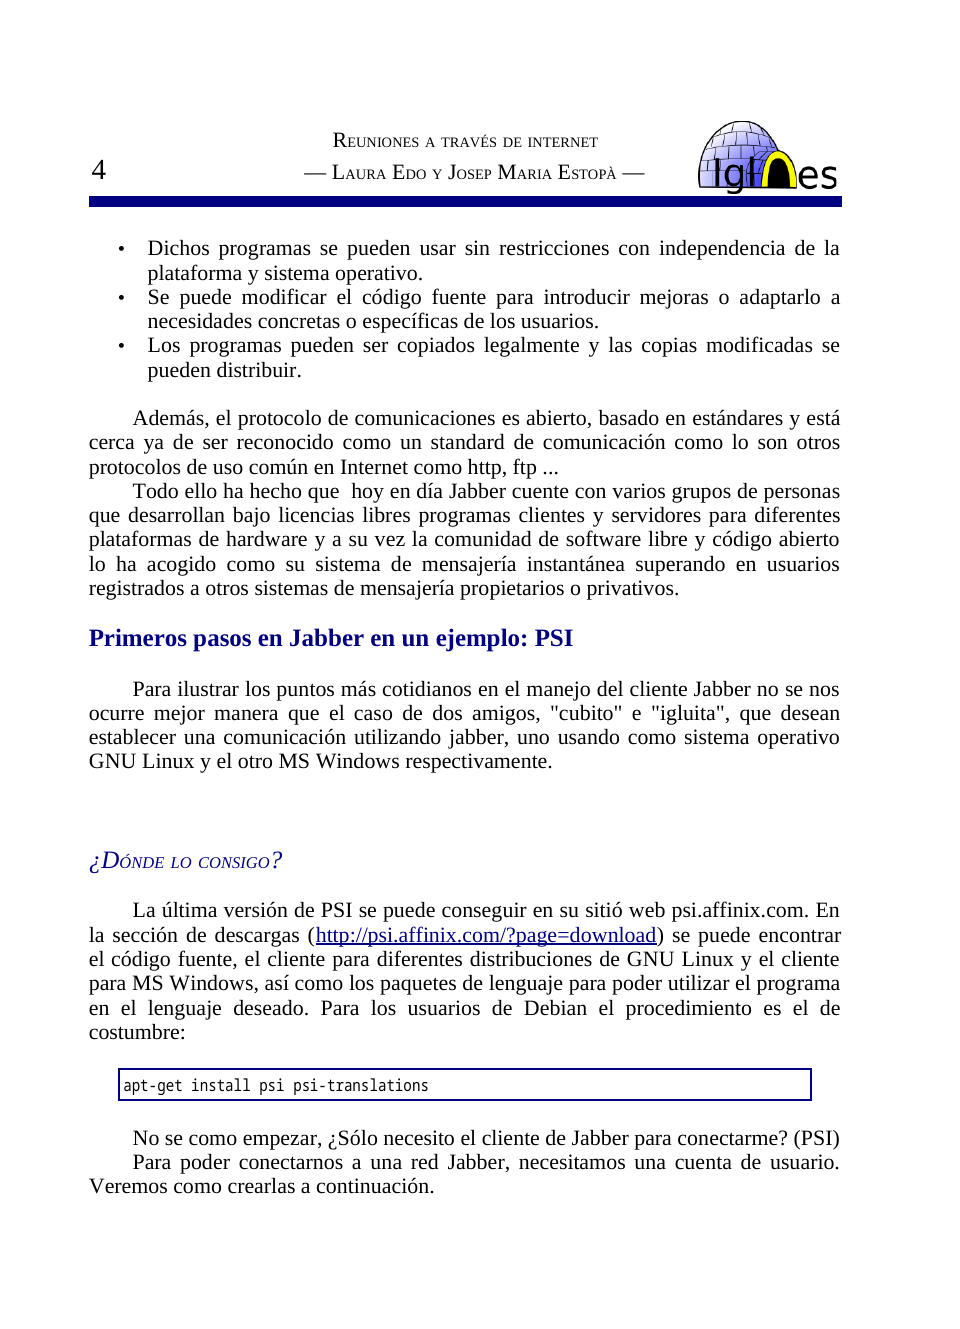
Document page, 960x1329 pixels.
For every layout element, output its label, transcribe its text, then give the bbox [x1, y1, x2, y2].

text Para poder conectarnos a una red Jabber, necesitamos una cuenta de usuario. Veremos como crearlas a continuación. [88, 1150, 842, 1198]
list Dichos programas se pueden usar sin restricciones con independencia de la plataforma y sistema operativo. [118, 236, 842, 285]
text ¿Dónde lo consigo? [88, 846, 842, 874]
text La última versión de PSI se puede conseguir en su sitió web psi.affinix.com. En la sección de descargas (http://psi.affinix.com/?page=download) se puede encontrar el código fuente, el cliente para diferentes distribuciones de GNU Linux y el cliente para MS Windows, así como los paquetes de lenguaje para poder utilizar el programa en el lenguaje deseado. Para los usuarios de Debian el procedimiento es el de costumbre: [88, 898, 842, 1044]
list Los programas pueden ser copiados legalmente y las copias modificadas se pueden distribuir. [118, 333, 842, 382]
text Para ilustrar los puntos más cotidianos en el manejo del cliente Jabber no se nos ocurre mejor manera que el caso de dos amigos, "cubito" e "igluita", que desean establecer una comunicación utilizando jabber, uno usando como sistema operativo GNU Linux y el otro MS Windows respectivamente. [88, 676, 842, 773]
list Se puede modificar el código fuente para introducir mejoras o adaptarlo a necesidades concretas o específicas de los usuarios. [118, 285, 842, 333]
text Todo ello ha hecho que hoy en día Jabber cuente con varios grupos de personas que desarrollan bajo licencias libres programas clientes y servidores para diferentes plataformas de hardware y a su vez la comunidad de software libre y código abierto lo ha acogido como su sistema de mensajería instantánea superando en usuarios registrados a otros sistemas de mensajería propietarios o privativos. [88, 479, 842, 600]
text apt-get install psi psi-translations [120, 1070, 810, 1099]
text Primeros pasos en Jabber en un ejemplo: PSI [88, 624, 842, 652]
text No se como empezar, ¿Sólo necesito el cliente de Jabber para conectarme? (PSI) [88, 1126, 842, 1150]
picture [698, 121, 837, 194]
text Además, el protocolo de comunicaciones es abierto, basado en estándares y está cerca ya de ser reconocido como un standard de comunicación como lo son otros protocolos de uso común en Internet como http, ftp ... [88, 406, 842, 479]
